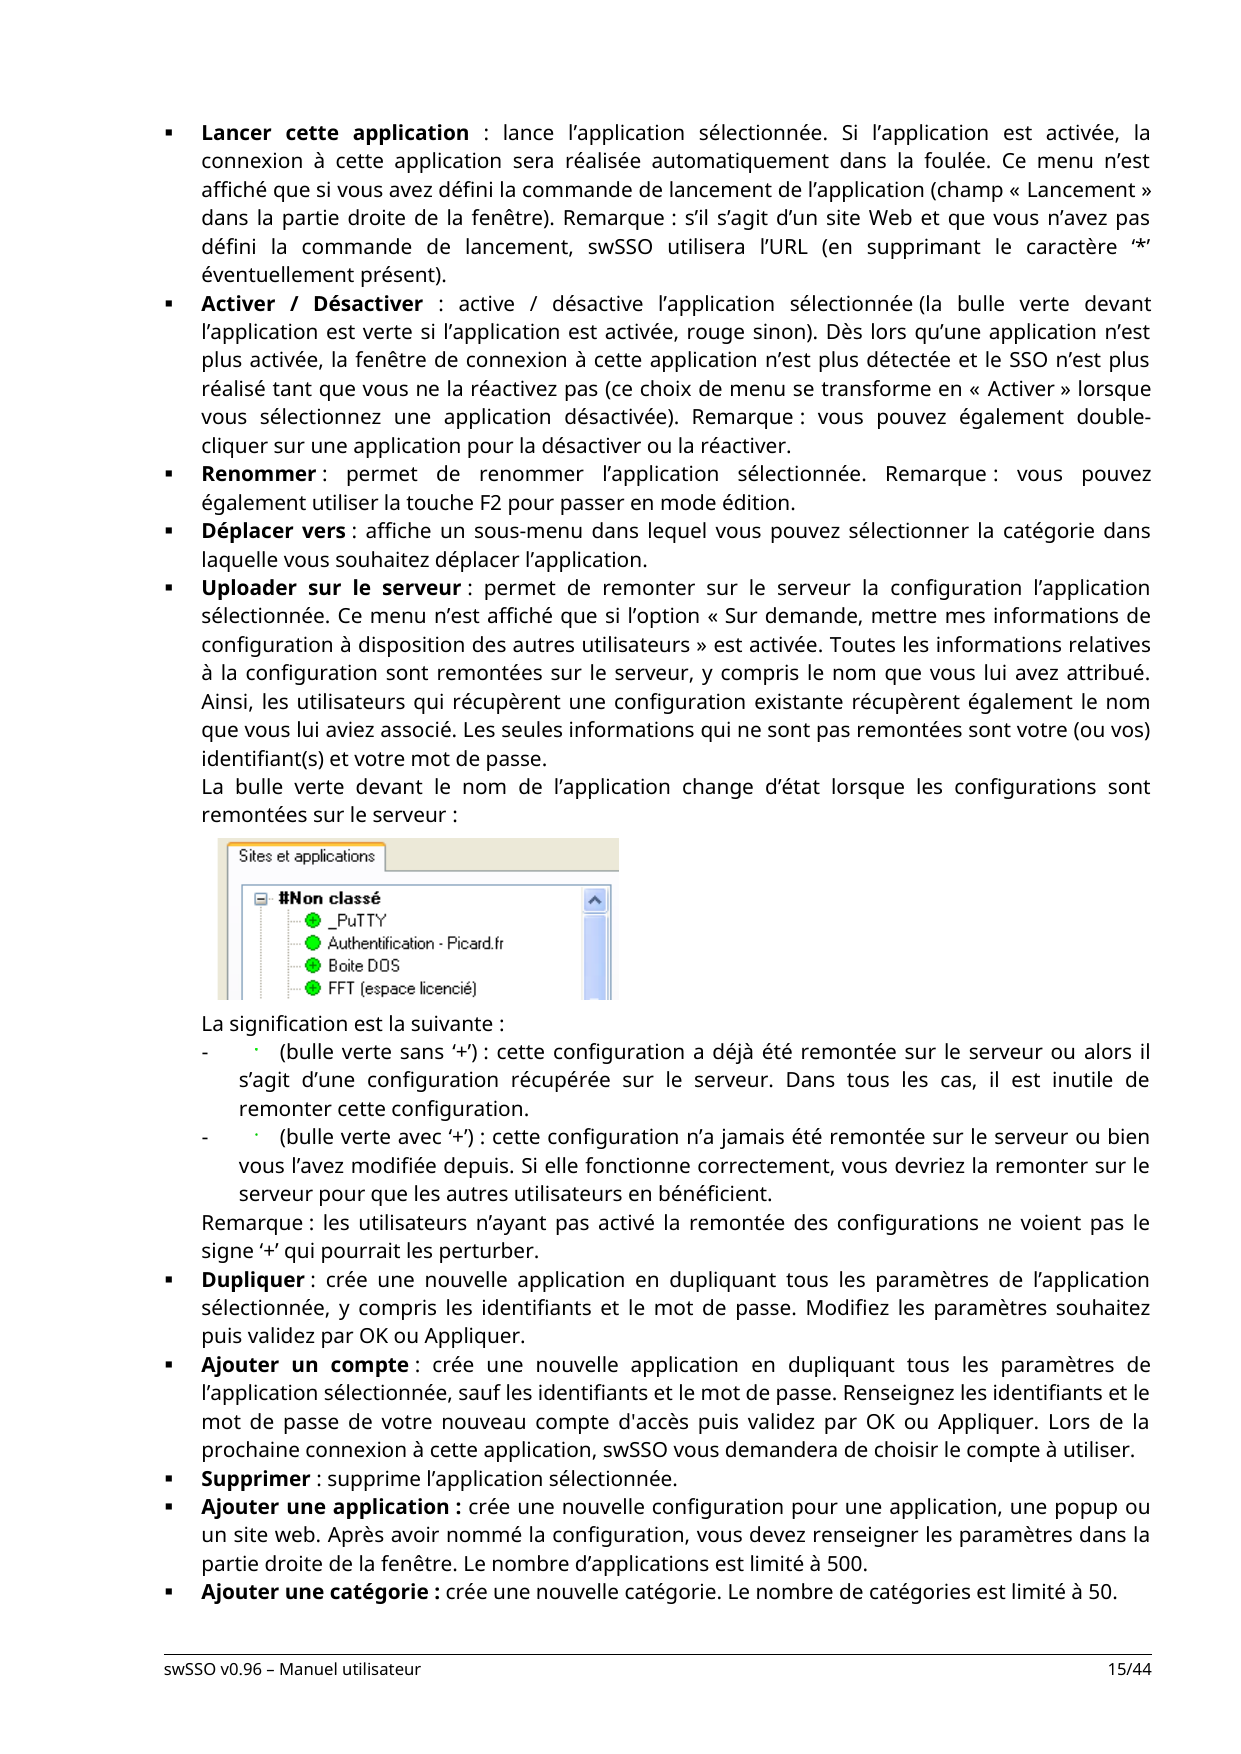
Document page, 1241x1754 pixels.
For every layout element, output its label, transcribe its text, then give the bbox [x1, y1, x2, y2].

list Uploader sur le serveur : permet de remonter sur le serveur la configuration l’application sélectionnée. Ce menu n’est affiché que si l’option « Sur demande, mettre mes informations de configuration à disposition des autres utilisateurs » est activée. Toutes les informations relatives à la configuration sont remontées sur le serveur, y compris le nom que vous lui avez attribué. Ainsi, les utilisateurs qui récupèrent une configuration existante récupèrent également le nom que vous lui aviez associé. Les seules informations qui ne sont pas remontées sont votre (ou vos) identifiant(s) et votre mot de passe. [164, 573, 1152, 772]
list Déplacer vers : affiche un sous-menu dans lequel vous pouvez sélectionner la catégorie dans laquelle vous souhaitez déplacer l’application. [164, 516, 1152, 573]
list Ajouter un compte : crée une nouvelle application en dupliquant tous les paramètres de l’application sélectionnée, sauf les identifiants et le mot de passe. Renseignez les identifiants et le mot de passe de votre nouveau compte d'accès puis validez par OK ou Appliquer. Lors de la prochaine connexion à cette application, swSSO vous demandera de choisir le compte à utiliser. [164, 1350, 1152, 1464]
list Ajouter une catégorie : crée une nouvelle catégorie. Le nombre de catégories est limité à 50. [164, 1577, 1152, 1606]
text La bulle verte devant le nom de l’application change d’état lorsque les configurations sont remontées sur le serveur : [201, 772, 1152, 829]
list Supprimer : supprime l’application sélectionnée. [164, 1464, 1152, 1492]
list Dupliquer : crée une nouvelle application en dupliquant tous les paramètres de l’application sélectionnée, y compris les identifiants et le mot de passe. Modifiez les paramètres souhaitez puis validez par OK ou Appliquer. [164, 1265, 1152, 1350]
list Renommer : permet de renommer l’application sélectionnée. Remarque : vous pouvez également utiliser la touche F2 pour passer en mode édition. [164, 459, 1152, 516]
text La signification est la suivante : [201, 1009, 1152, 1037]
list (bulle verte sans ‘+’) : cette configuration a déjà été remontée sur le serveur ou alors il s’agit d’une configuration récupérée sur le serveur. Dans tous les cas, il est inutile de remonter cette configuration. [201, 1037, 1152, 1122]
text Remarque : les utilisateurs n’ayant pas activé la remontée des configurations ne voient pas le signe ‘+’ qui pourrait les perturber. [201, 1208, 1152, 1265]
list (bulle verte avec ‘+’) : cette configuration n’a jamais été remontée sur le serveur ou bien vous l’avez modifiée depuis. Si elle fonctionne correctement, vous devriez la remonter sur le serveur pour que les autres utilisateurs en bénéficient. [201, 1122, 1152, 1208]
list Activer / Désactiver : active / désactive l’application sélectionnée (la bulle verte devant l’application est verte si l’application est activée, rouge sinon). Dès lors qu’une application n’est plus activée, la fenêtre de connexion à cette application n’est plus détectée et le SSO n’est plus réalisé tant que vous ne la réactivez pas (ce choix de menu se transforme en « Activer » lorsque vous sélectionnez une application désactivée). Remarque : vous pouvez également double-cliquer sur une application pour la désactiver ou la réactiver. [164, 289, 1152, 459]
list Lancer cette application : lance l’application sélectionnée. Si l’application est activée, la connexion à cette application sera réalisée automatiquement dans la foulée. Ce menu n’est affiché que si vous avez défini la commande de lancement de l’application (champ « Lancement » dans la partie droite de la fenêtre). Remarque : s’il s’agit d’un site Web et que vous n’avez pas défini la commande de lancement, swSSO utilisera l’URL (en supprimant le caractère ‘*’ éventuellement présent). [164, 118, 1152, 289]
list Ajouter une application : crée une nouvelle configuration pour une application, une popup ou un site web. Après avoir nommé la configuration, vous devez renseigner les paramètres dans la partie droite de la fenêtre. Le nombre d’applications est limité à 500. [164, 1492, 1152, 1577]
picture [217, 838, 619, 1000]
